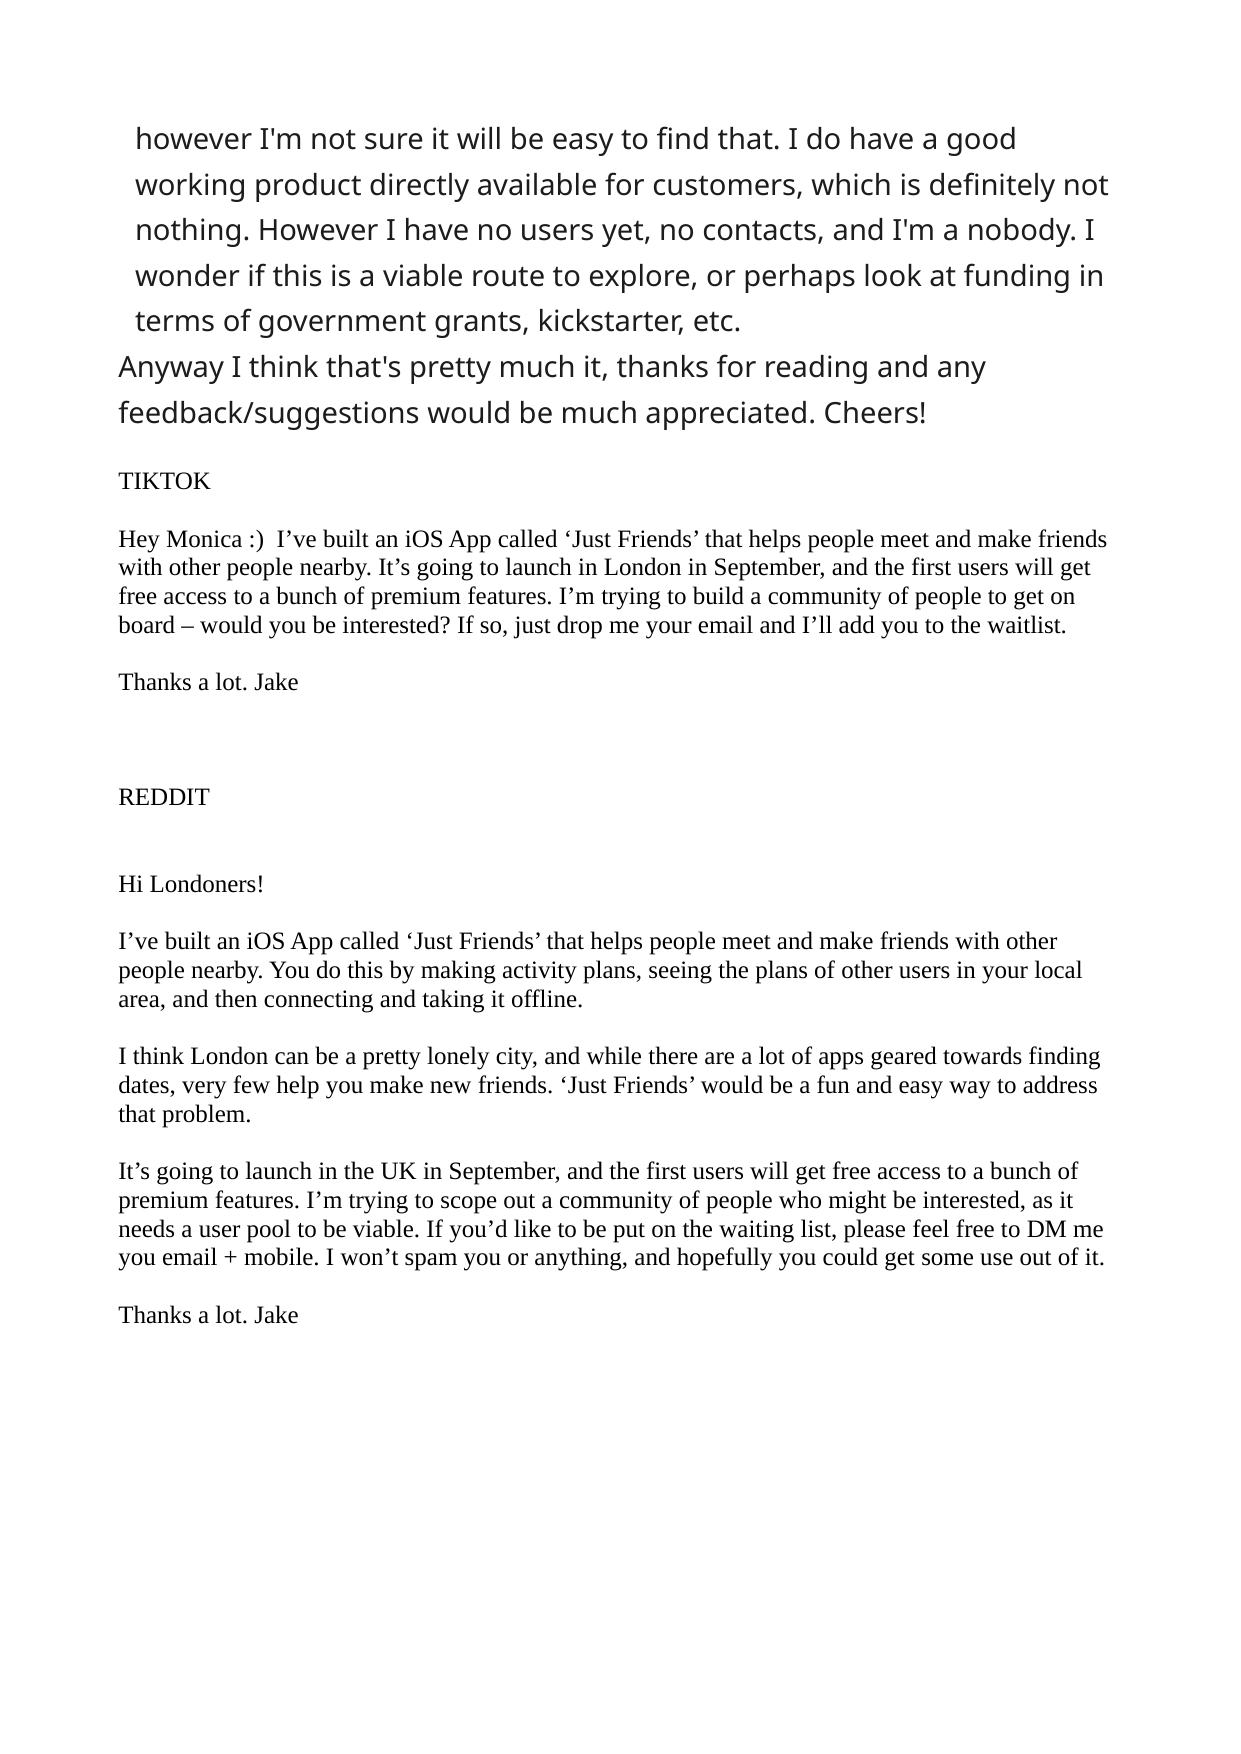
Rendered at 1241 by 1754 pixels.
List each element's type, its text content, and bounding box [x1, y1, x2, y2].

text REDDIT [118, 782, 1122, 811]
text Hi Londoners! [118, 869, 1122, 897]
text I think London can be a pretty lonely city, and while there are a lot of apps geared towards finding dates, very few help you make new friends. ‘Just Friends’ would be a fun and easy way to address that problem. [118, 1041, 1122, 1127]
text I’ve built an iOS App called ‘Just Friends’ that helps people meet and make friends with other people nearby. You do this by making activity plans, seeing the plans of other users in your local area, and then connecting and taking it offline. [118, 926, 1122, 1012]
list however I'm not sure it will be easy to find that. I do have a good working product directly available for customers, which is definitely not nothing. However I have no users yet, no contacts, and I'm a nobody. I wonder if this is a viable route to explore, or perhaps look at funding in terms of government grants, kickstarter, etc. [118, 118, 1122, 340]
text Hey Monica :) I’ve built an iOS App called ‘Just Friends’ that helps people meet and make friends with other people nearby. It’s going to launch in London in September, and the first users will get free access to a bunch of premium features. I’m trying to build a community of people to get on board – would you be interested? If so, just drop me your email and I’ll add you to the waitlist. [118, 524, 1122, 639]
text It’s going to launch in the UK in September, and the first users will get free access to a bunch of premium features. I’m trying to scope out a community of people who might be interested, as it needs a user pool to be viable. If you’d like to be put on the waiting list, please feel free to DM me you email + mobile. I won’t spam you or anything, and hopefully you could get some use out of it. [118, 1156, 1122, 1271]
text Thanks a lot. Jake 🤓 [118, 667, 1122, 696]
text Thanks a lot. Jake 🤓 [118, 1300, 1122, 1329]
text TIKTOK [118, 466, 1122, 495]
text Anyway I think that's pretty much it, thanks for reading and any feedback/suggestions would be much appreciated. Cheers! [118, 346, 1122, 432]
